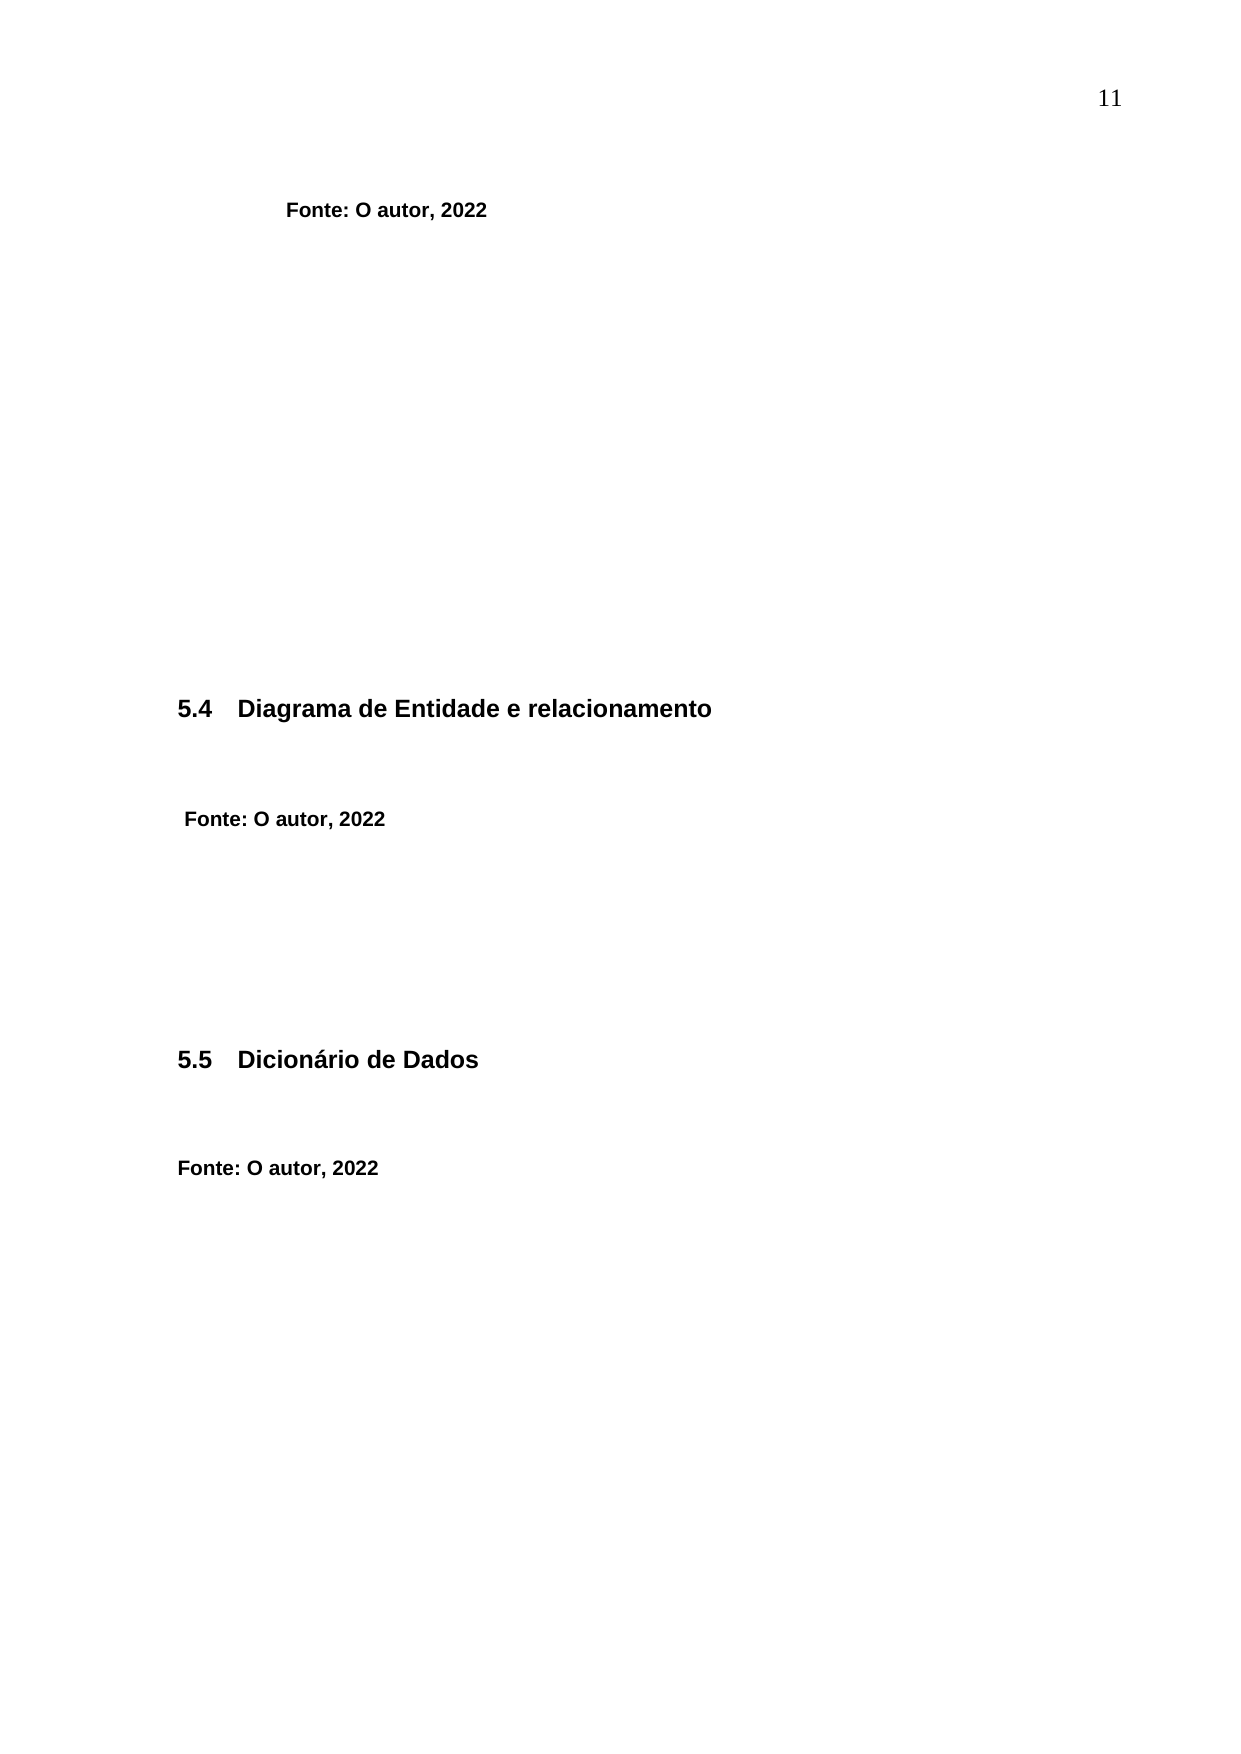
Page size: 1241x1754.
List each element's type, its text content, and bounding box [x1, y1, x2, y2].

subtitle Dicionário de Dados [177, 1045, 1122, 1074]
text Fonte: O autor, 2022 [177, 807, 1122, 831]
subtitle Diagrama de Entidade e relacionamento [177, 694, 1122, 723]
text Fonte: O autor, 2022 [177, 198, 1122, 222]
text Fonte: O autor, 2022 [177, 1156, 1122, 1180]
